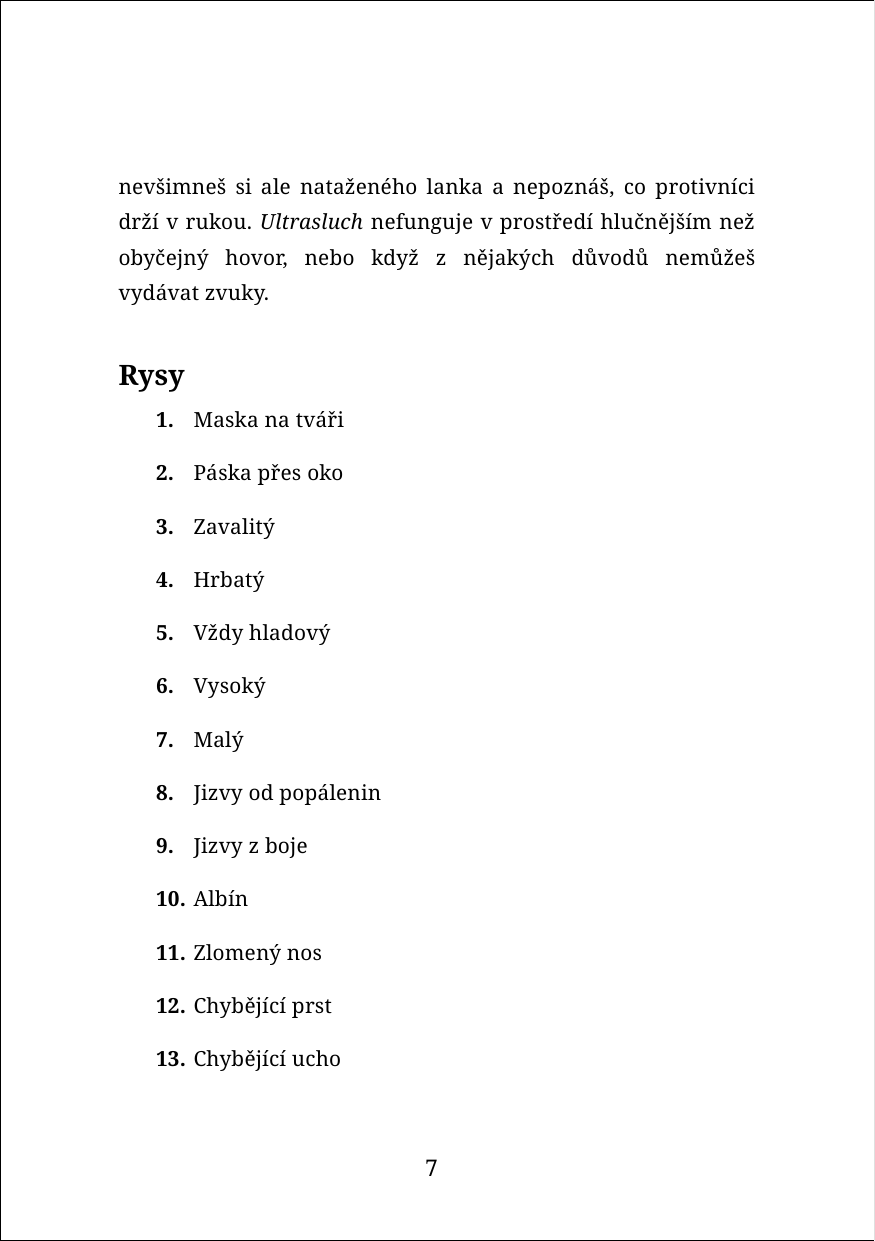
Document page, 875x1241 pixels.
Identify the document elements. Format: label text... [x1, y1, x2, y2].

list Vždy hladový [156, 618, 756, 647]
list Zavalitý [156, 512, 756, 540]
list Chybějící prst [156, 991, 756, 1019]
subtitle Rysy [118, 355, 756, 393]
list Chybějící ucho [156, 1044, 756, 1072]
list Albín [156, 884, 756, 913]
list Jizvy z boje [156, 831, 756, 859]
list Hrbatý [156, 565, 756, 593]
list Vysoký [156, 671, 756, 700]
list Jizvy od popálenin [156, 778, 756, 806]
list Zlomený nos [156, 938, 756, 966]
list Malý [156, 725, 756, 753]
text nevšimneš si ale nataženého lanka a nepoznáš, co protivníci drží v rukou. Ultrasluch nefunguje v prostředí hlučnějším než obyčejný hovor, nebo když z nějakých důvodů nemůžeš vydávat zvuky. [118, 172, 756, 307]
list Páska přes oko [156, 458, 756, 487]
list Maska na tváři [156, 405, 756, 434]
